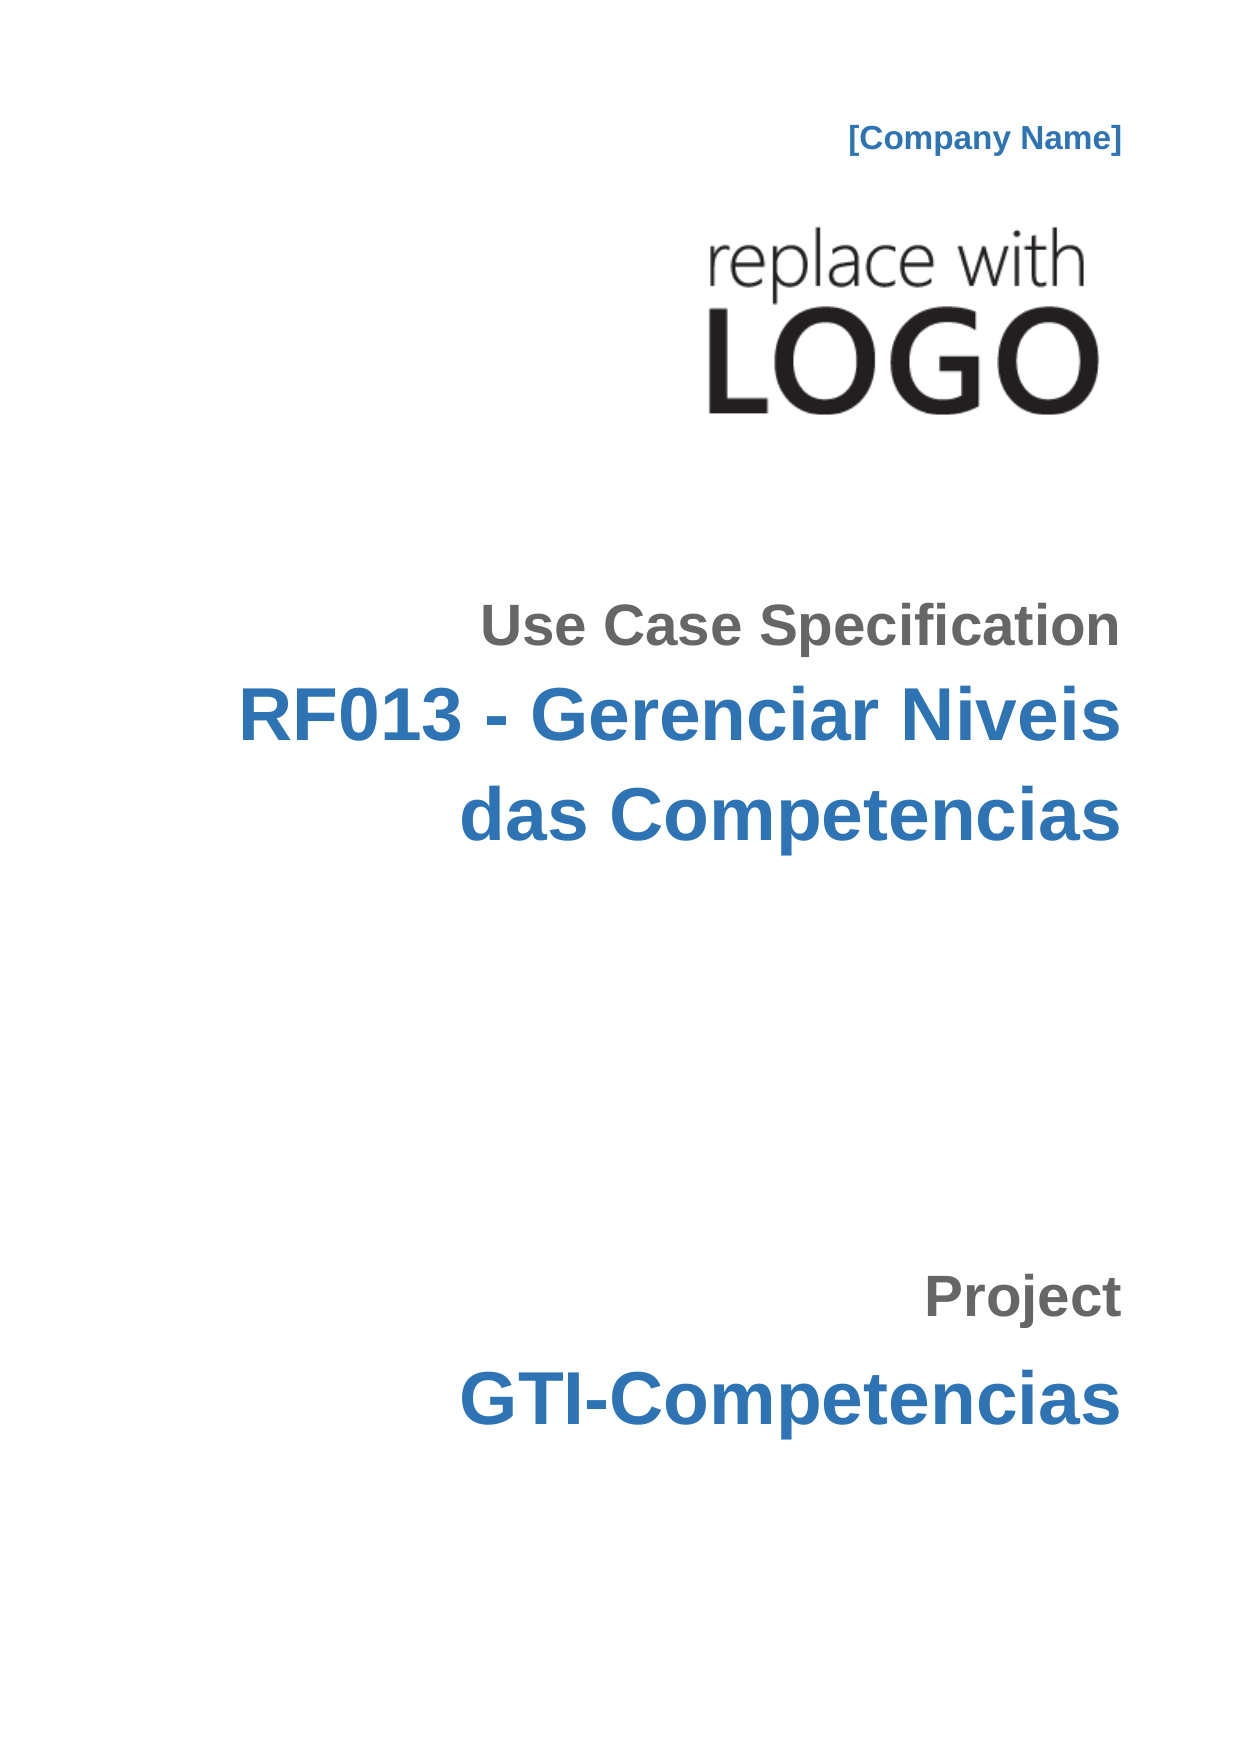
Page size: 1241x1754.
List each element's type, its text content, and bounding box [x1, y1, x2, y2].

title Project [118, 1262, 1122, 1329]
title Use Case Specification [118, 591, 1122, 658]
text [Company Name] [118, 118, 1122, 157]
title GTI-Competencias [118, 1354, 1122, 1440]
text RF013 - Gerenciar Niveis das Competencias [118, 670, 1122, 856]
picture [687, 206, 1123, 445]
